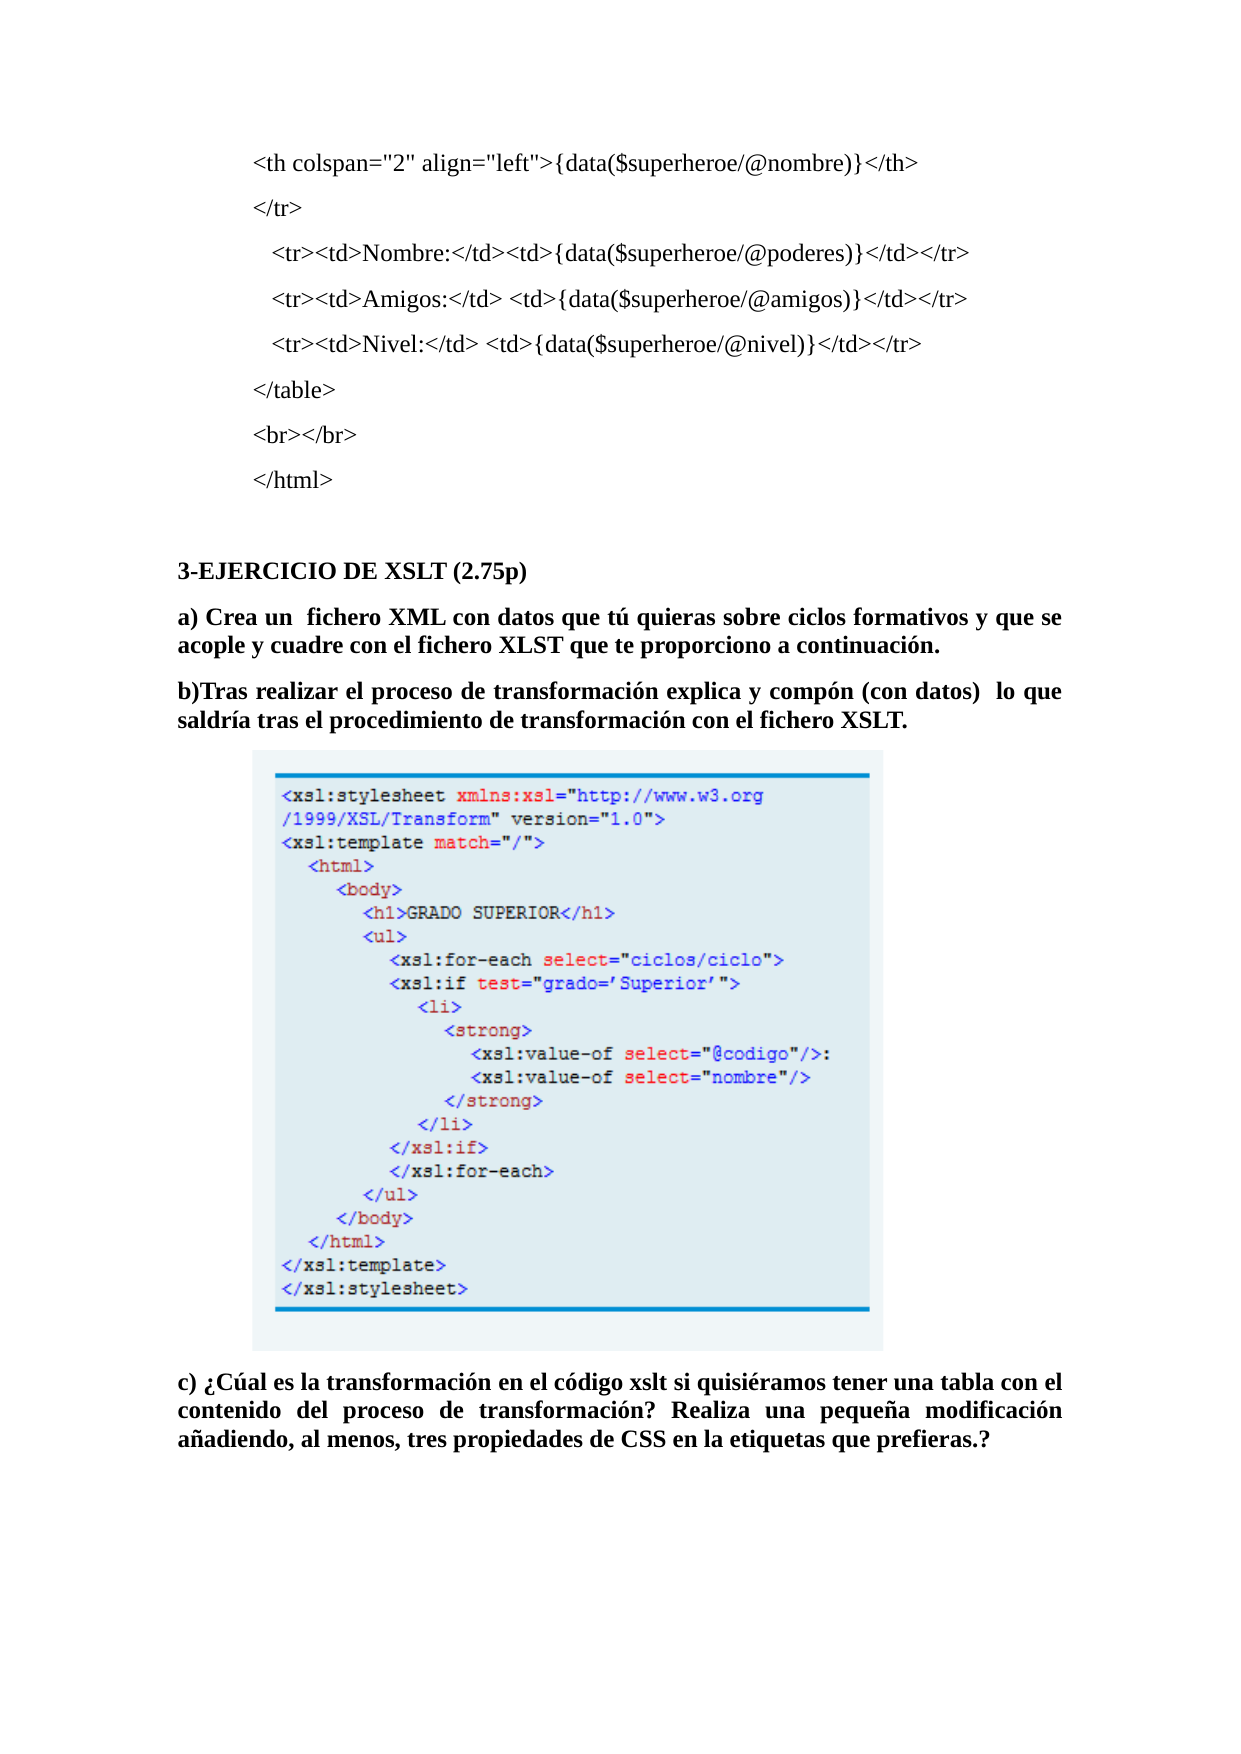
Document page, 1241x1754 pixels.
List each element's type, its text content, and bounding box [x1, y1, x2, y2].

list <br></br> [252, 420, 1063, 449]
list </tr> [252, 193, 1063, 222]
list c) ¿Cúal es la transformación en el código xslt si quisiéramos tener una tabla con el contenido del proceso de transformación? Realiza una pequeña modificación añadiendo, al menos, tres propiedades de CSS en la etiquetas que prefieras.? [177, 1367, 1063, 1453]
list <tr><td>Amigos:</td> <td>{data($superheroe/@amigos)}</td></tr> [252, 284, 1063, 313]
text a) Crea un fichero XML con datos que tú quieras sobre ciclos formativos y que se acople y cuadre con el fichero XLST que te proporciono a continuación. [177, 602, 1063, 659]
list </table> [252, 375, 1063, 403]
list </html> [252, 466, 1063, 494]
list b)Tras realizar el proceso de transformación explica y compón (con datos) lo que saldría tras el procedimiento de transformación con el fichero XSLT. [177, 676, 1063, 733]
list <th colspan="2" align="left">{data($superheroe/@nombre)}</th> [252, 148, 1063, 176]
list 3-EJERCICIO DE XSLT (2.75p) [177, 556, 1063, 585]
list <tr><td>Nivel:</td> <td>{data($superheroe/@nivel)}</td></tr> [252, 329, 1063, 358]
list <tr><td>Nombre:</td><td>{data($superheroe/@poderes)}</td></tr> [252, 238, 1063, 267]
